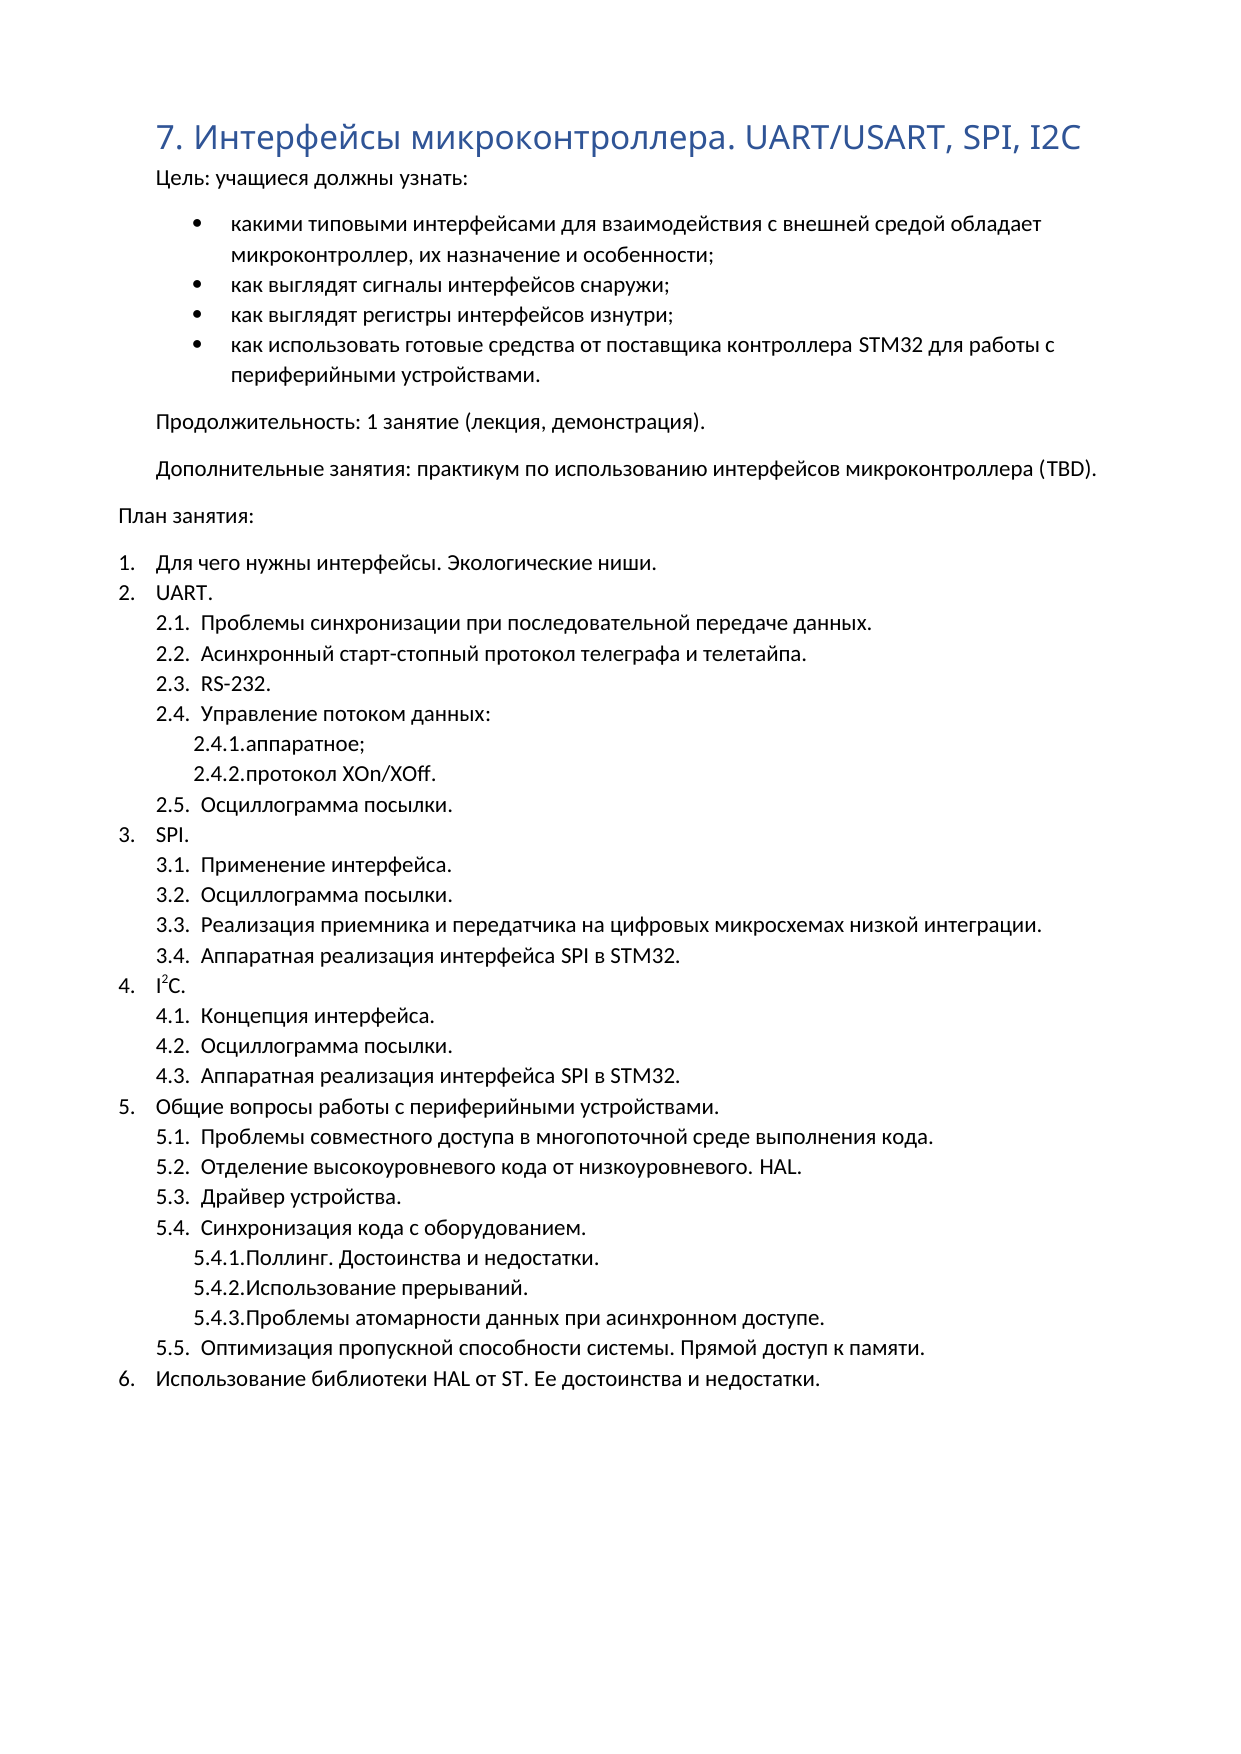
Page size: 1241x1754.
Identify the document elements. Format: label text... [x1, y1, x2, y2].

list Проблемы совместного доступа в многопоточной среде выполнения кода. [156, 1122, 1152, 1150]
list как выглядят регистры интерфейсов изнутри; [193, 300, 1152, 328]
list Управление потоком данных: [156, 699, 1152, 727]
list Осциллограмма посылки. [156, 790, 1152, 818]
text План занятия: [118, 501, 1152, 529]
list Отделение высокоуровневого кода от низкоуровневого. HAL. [156, 1152, 1152, 1180]
text Цель: учащиеся должны узнать: [156, 163, 1152, 191]
list аппаратное; [193, 729, 1152, 757]
list как использовать готовые средства от поставщика контроллера STM32 для работы с периферийными устройствами. [193, 330, 1152, 388]
list Для чего нужны интерфейсы. Экологические ниши. [118, 548, 1152, 576]
list RS-232. [156, 669, 1152, 697]
list Осциллограмма посылки. [156, 1031, 1152, 1059]
subtitle Интерфейсы микроконтроллера. UART/USART, SPI, I2C [156, 114, 1152, 159]
list Синхронизация кода с оборудованием. [156, 1213, 1152, 1241]
list UART. [118, 578, 1152, 606]
list Поллинг. Достоинства и недостатки. [193, 1243, 1152, 1271]
list Аппаратная реализация интерфейса SPI в STM32. [156, 1062, 1152, 1089]
list какими типовыми интерфейсами для взаимодействия с внешней средой обладает микроконтроллер, их назначение и особенности; [193, 209, 1152, 268]
list Проблемы атомарности данных при асинхронном доступе. [193, 1303, 1152, 1331]
list Проблемы синхронизации при последовательной передаче данных. [156, 608, 1152, 636]
list Применение интерфейса. [156, 850, 1152, 878]
list Реализация приемника и передатчика на цифровых микросхемах низкой интеграции. [156, 911, 1152, 938]
list Асинхронный старт-стопный протокол телеграфа и телетайпа. [156, 639, 1152, 667]
list Концепция интерфейса. [156, 1001, 1152, 1029]
list I2C. [118, 971, 1152, 999]
text Дополнительные занятия: практикум по использованию интерфейсов микроконтроллера (TBD). [156, 454, 1152, 482]
list Общие вопросы работы с периферийными устройствами. [118, 1092, 1152, 1120]
list Осциллограмма посылки. [156, 880, 1152, 908]
list протокол XOn/XOff. [193, 759, 1152, 787]
list Использование прерываний. [193, 1273, 1152, 1301]
list Аппаратная реализация интерфейса SPI в STM32. [156, 941, 1152, 969]
list Оптимизация пропускной способности системы. Прямой доступ к памяти. [156, 1333, 1152, 1361]
list Драйвер устройства. [156, 1182, 1152, 1210]
list как выглядят сигналы интерфейсов снаружи; [193, 270, 1152, 298]
list Использование библиотеки HAL от ST. Ее достоинства и недостатки. [118, 1364, 1152, 1392]
list SPI. [118, 820, 1152, 848]
text Продолжительность: 1 занятие (лекция, демонстрация). [156, 407, 1152, 435]
